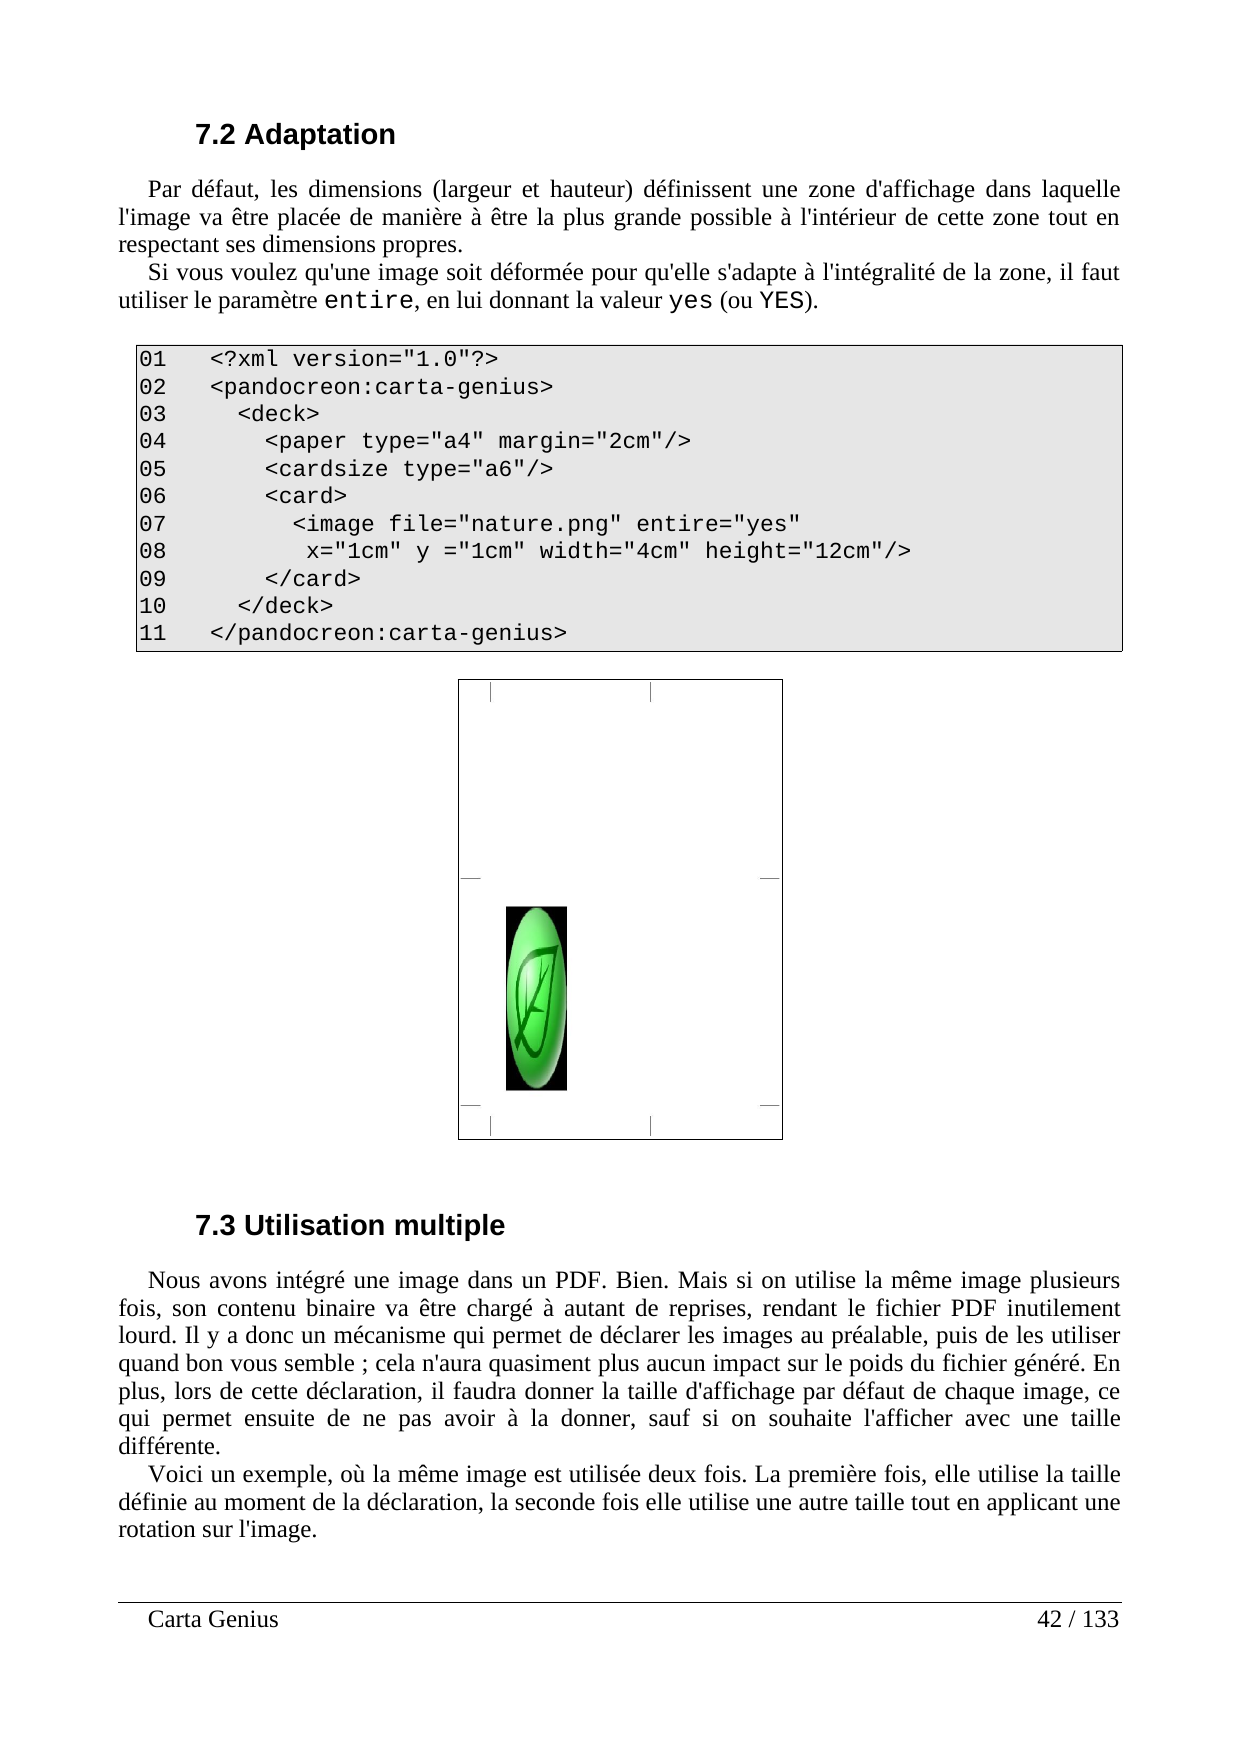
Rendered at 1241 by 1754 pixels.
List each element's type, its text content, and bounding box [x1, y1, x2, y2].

text 07 <image file="nature.png" entire="yes" [137, 509, 1122, 536]
text 03 <deck> [137, 399, 1122, 427]
subtitle Adaptation [195, 118, 1122, 151]
text 01 <?xml version="1.0"?> [137, 346, 1122, 372]
text 10 </deck> [137, 591, 1122, 618]
picture [460, 682, 780, 1136]
text Si vous voulez qu'une image soit déformée pour qu'elle s'adapte à l'intégralité de la zone, il faut utiliser le paramètre entire, en lui donnant la valeur yes (ou YES). [118, 258, 1122, 316]
text Voici un exemple, où la même image est utilisée deux fois. La première fois, elle utilise la taille définie au moment de la déclaration, la seconde fois elle utilise une autre taille tout en applicant une rotation sur l'image. [118, 1460, 1122, 1543]
text 06 <card> [137, 481, 1122, 509]
text 08 x="1cm" y ="1cm" width="4cm" height="12cm"/> [137, 536, 1122, 564]
text Nous avons intégré une image dans un PDF. Bien. Mais si on utilise la même image plusieurs fois, son contenu binaire va être chargé à autant de reprises, rendant le fichier PDF inutilement lourd. Il y a donc un mécanisme qui permet de déclarer les images au préalable, puis de les utiliser quand bon vous semble ; cela n'aura quasiment plus aucun impact sur le poids du fichier généré. En plus, lors de cette déclaration, il faudra donner la taille d'affichage par défaut de chaque image, ce qui permet ensuite de ne pas avoir à la donner, sauf si on souhaite l'afficher avec une taille différente. [118, 1266, 1122, 1460]
text 09 </card> [137, 564, 1122, 591]
text Par défaut, les dimensions (largeur et hauteur) définissent une zone d'affichage dans laquelle l'image va être placée de manière à être la plus grande possible à l'intérieur de cette zone tout en respectant ses dimensions propres. [118, 175, 1122, 258]
text 05 <cardsize type="a6"/> [137, 454, 1122, 481]
text 11 </pandocreon:carta-genius> [137, 618, 1122, 651]
subtitle Utilisation multiple [195, 1209, 1122, 1242]
text 02 <pandocreon:carta-genius> [137, 372, 1122, 399]
text 04 <paper type="a4" margin="2cm"/> [137, 427, 1122, 454]
